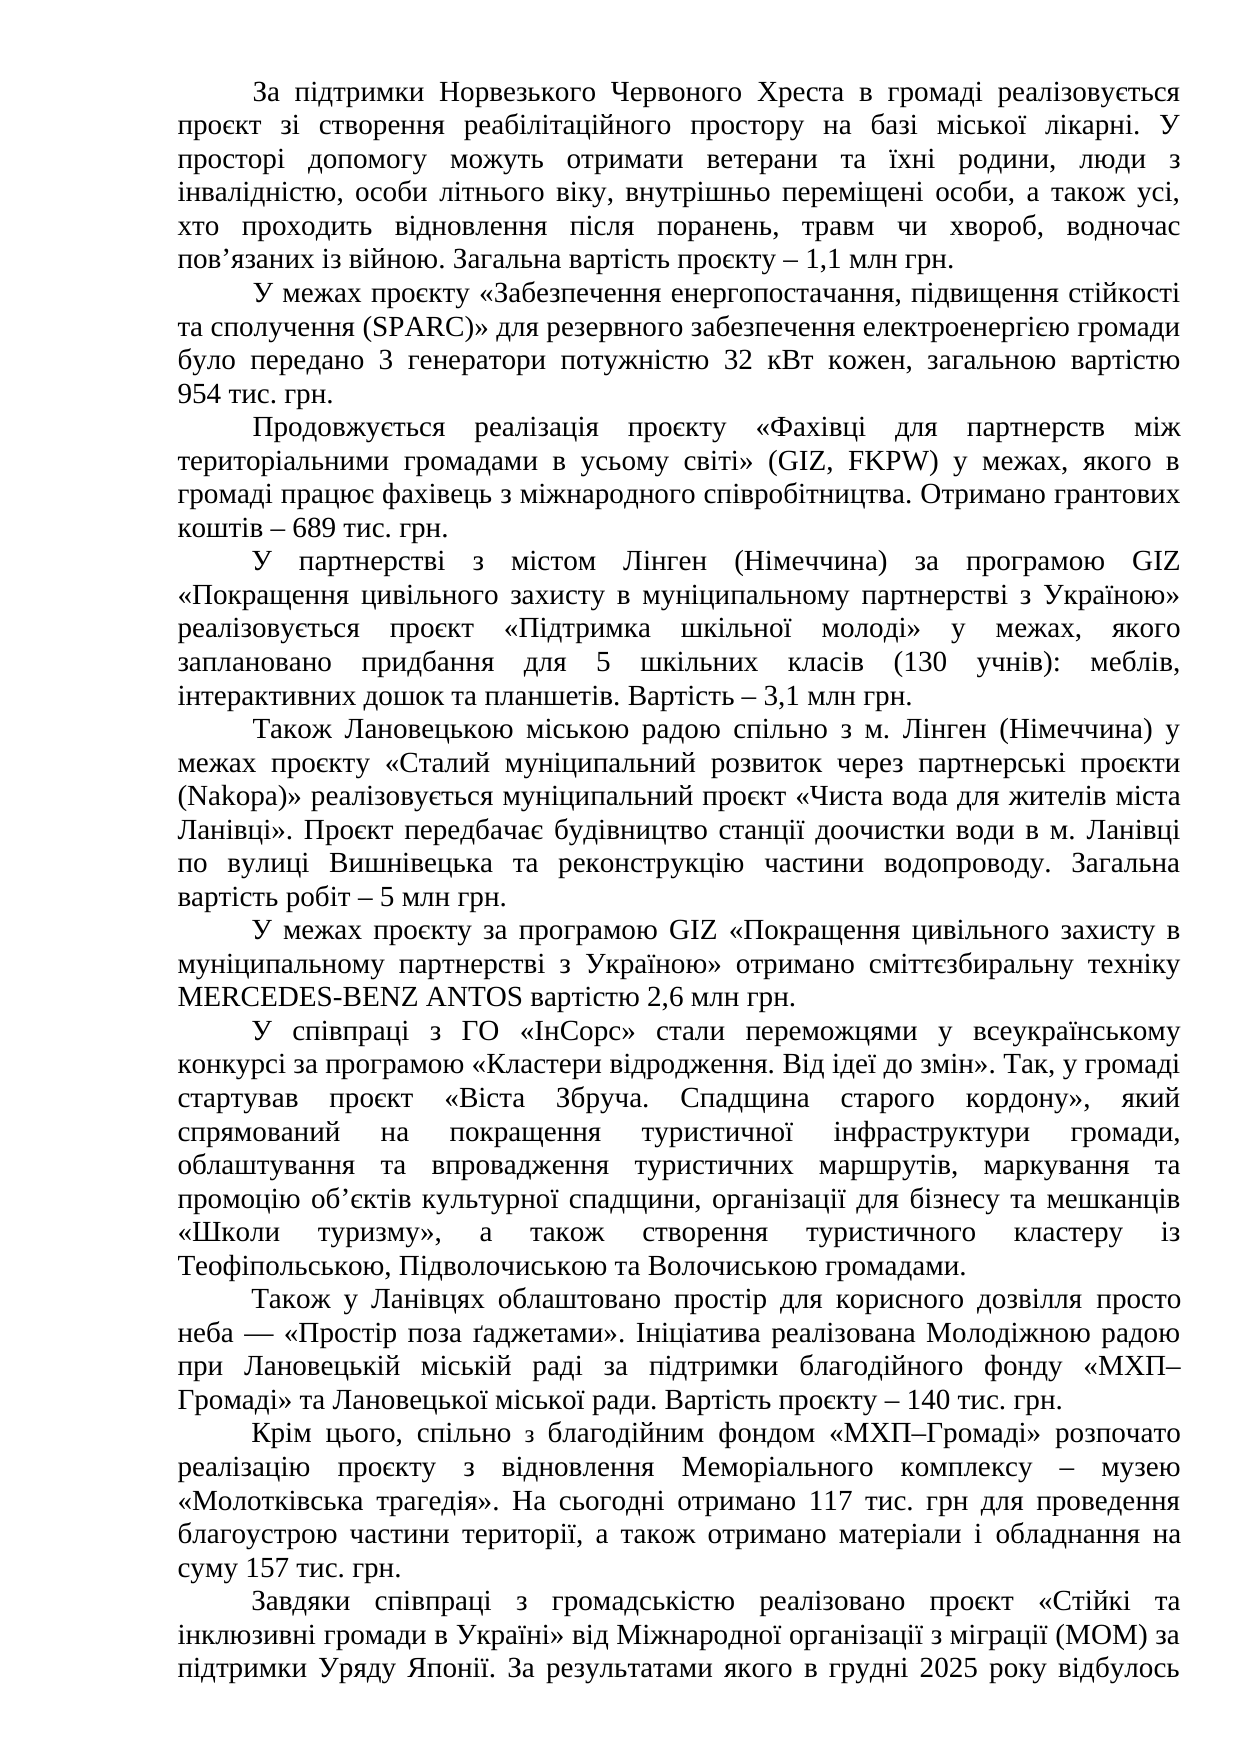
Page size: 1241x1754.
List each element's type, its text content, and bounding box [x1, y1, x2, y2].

text У співпраці з ГО «ІнСорс» стали переможцями у всеукраїнському конкурсі за програмою «Кластери відродження. Від ідеї до змін». Так, у громаді стартував проєкт «Віста Збруча. Спадщина старого кордону», який спрямований на покращення туристичної інфраструктури громади, облаштування та впровадження туристичних маршрутів, маркування та промоцію об’єктів культурної спадщини, організації для бізнесу та мешканців «Школи туризму», а також створення туристичного кластеру із Теофіпольською, Підволочиською та Волочиською громадами. [177, 1013, 1181, 1281]
text Також Лановецькою міською радою спільно з м. Лінген (Німеччина) у межах проєкту «Сталий муніципальний розвиток через партнерські проєкти (Nakopa)» реалізовується муніципальний проєкт «Чиста вода для жителів міста Ланівці». Проєкт передбачає будівництво станції доочистки води в м. Ланівці по вулиці Вишнівецька та реконструкцію частини водопроводу. Загальна вартість робіт – 5 млн грн. [177, 711, 1181, 912]
text У межах проєкту «Забезпечення енергопостачання, підвищення стійкості та сполучення (SPARC)» для резервного забезпечення електроенергією громади було передано 3 генератори потужністю 32 кВт кожен, загальною вартістю 954 тис. грн. [177, 275, 1181, 409]
text У межах проєкту за програмою GIZ «Покращення цивільного захисту в муніципальному партнерстві з Україною» отримано сміттєзбиральну техніку MERCEDES-BENZ ANTOS вартістю 2,6 млн грн. [177, 912, 1181, 1013]
text Завдяки співпраці з громадськістю реалізовано проєкт «Стійкі та інклюзивні громади в Україні» від Міжнародної організації з міграції (МОМ) за підтримки Уряду Японії. За результатами якого в грудні 2025 року відбулось [177, 1583, 1181, 1684]
text За підтримки Норвезького Червоного Хреста в громаді реалізовується проєкт зі створення реабілітаційного простору на базі міської лікарні. У просторі допомогу можуть отримати ветерани та їхні родини, люди з інвалідністю, особи літнього віку, внутрішньо переміщені особи, а також усі, хто проходить відновлення після поранень, травм чи хвороб, водночас пов’язаних із війною. Загальна вартість проєкту – 1,1 млн грн. [177, 74, 1181, 275]
text Також у Ланівцях облаштовано простір для корисного дозвілля просто неба — «Простір поза ґаджетами». Ініціатива реалізована Молодіжною радою при Лановецькій міській раді за підтримки благодійного фонду «МХП–Громаді» та Лановецької міської ради. Вартість проєкту – 140 тис. грн. [177, 1281, 1181, 1416]
text У партнерстві з містом Лінген (Німеччина) за програмою GIZ «Покращення цивільного захисту в муніципальному партнерстві з Україною» реалізовується проєкт «Підтримка шкільної молоді» у межах, якого заплановано придбання для 5 шкільних класів (130 учнів): меблів, інтерактивних дошок та планшетів. Вартість – 3,1 млн грн. [177, 543, 1181, 711]
text Крім цього, спільно з благодійним фондом «МХП–Громаді» розпочато реалізацію проєкту з відновлення Меморіального комплексу – музею «Молотківська трагедія». На сьогодні отримано 117 тис. грн для проведення благоустрою частини території, а також отримано матеріали і обладнання на суму 157 тис. грн. [177, 1416, 1181, 1583]
text Продовжується реалізація проєкту «Фахівці для партнерств між територіальними громадами в усьому світі» (GIZ, FKPW) у межах, якого в громаді працює фахівець з міжнародного співробітництва. Отримано грантових коштів – 689 тис. грн. [177, 409, 1181, 543]
